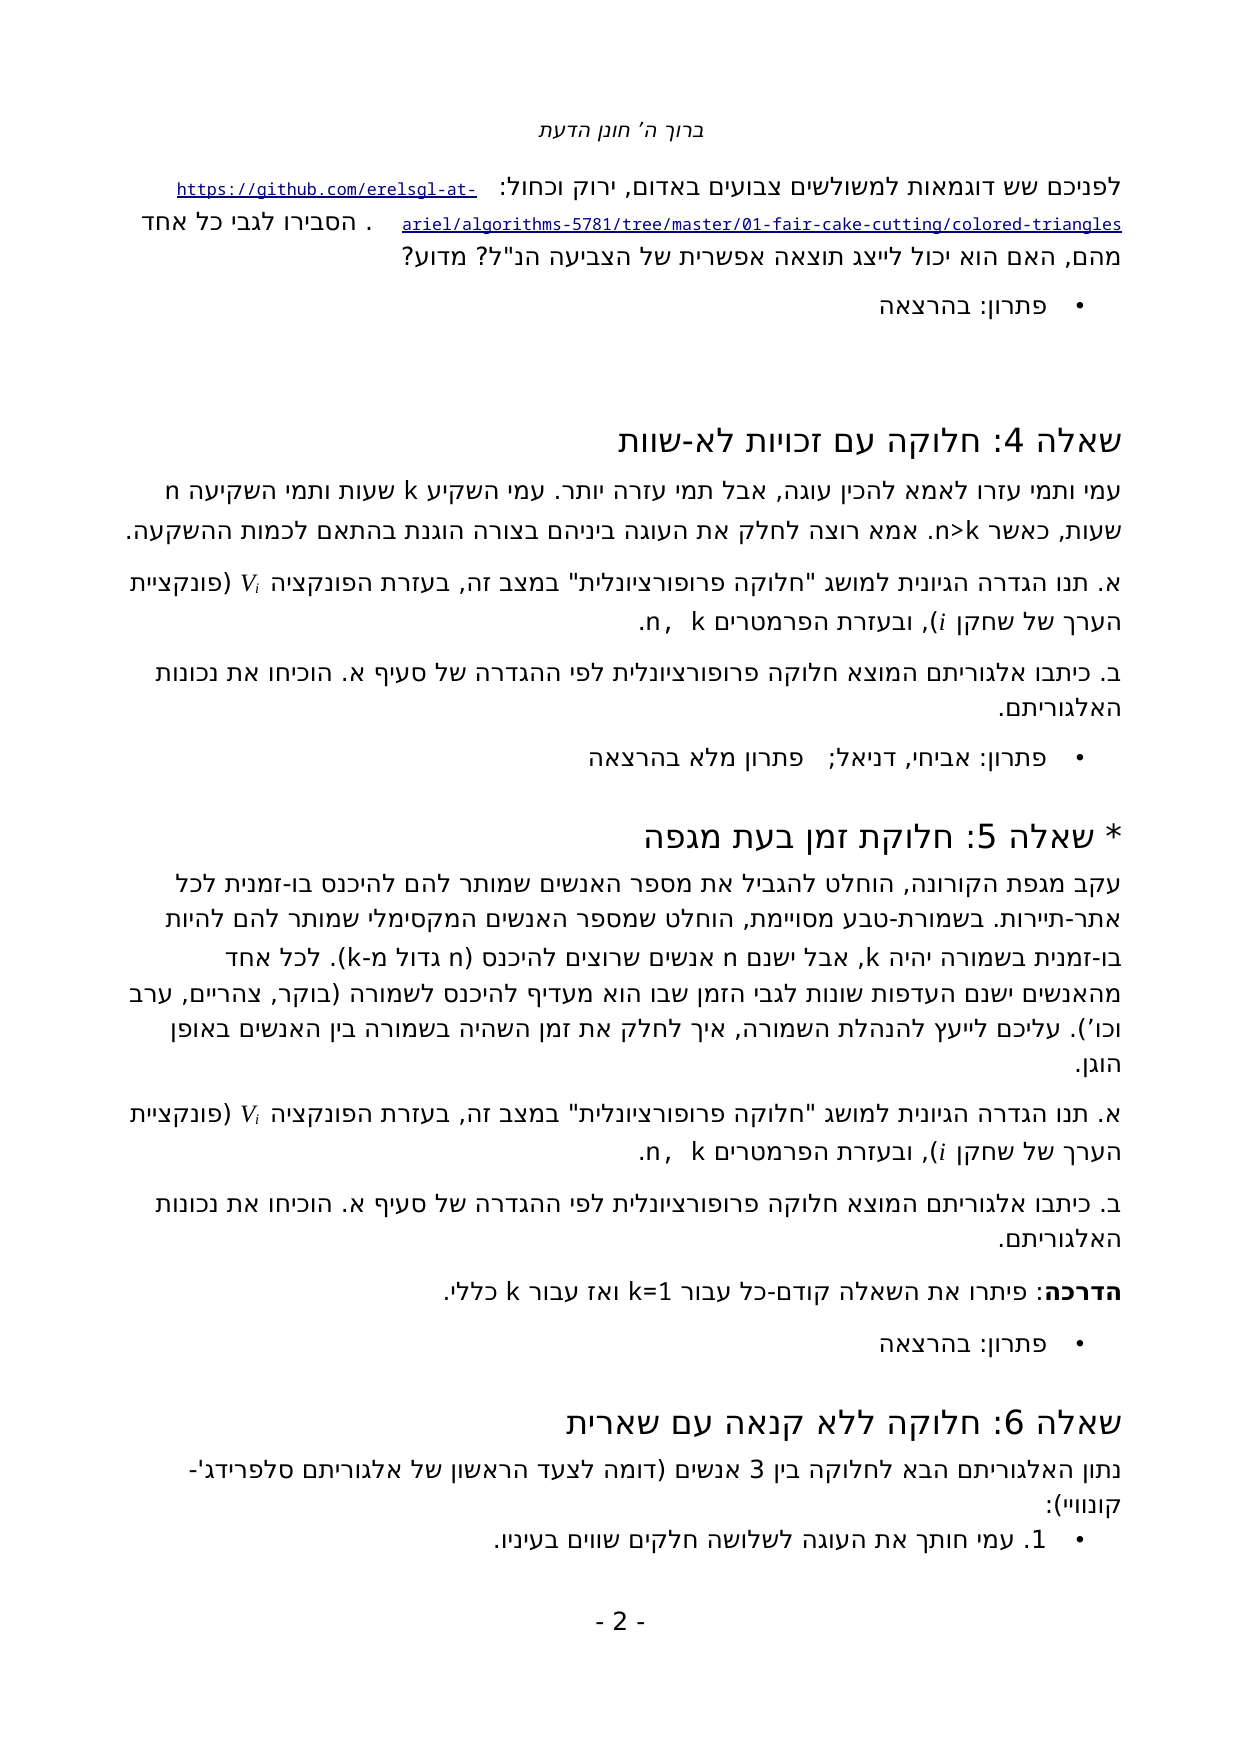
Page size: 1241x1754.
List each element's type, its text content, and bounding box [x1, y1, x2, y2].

text לפניכם שש דוגמאות למשולשים צבועים באדום, ירוק וכחול: https://github.com/erelsgl-at-ariel/algorithms-5781/tree/master/01-fair-cake-cutting/colored-triangles . הסבירו לגבי כל אחד מהם, האם הוא יכול לייצג תוצאה אפשרית של הצביעה הנ"ל? מדוע? [118, 172, 1122, 271]
text א. תנו הגדרה הגיונית למושג "חלוקה פרופורציונלית" במצב זה, בעזרת הפונקציה Vi (פונקציית הערך של שחקן i), ובעזרת הפרמטרים n, k. [118, 568, 1122, 637]
text עמי ותמי עזרו לאמא להכין עוגה, אבל תמי עזרה יותר. עמי השקיע k שעות ותמי השקיעה n שעות, כאשר n>k. אמא רוצה לחלק את העוגה ביניהם בצורה הוגנת בהתאם לכמות ההשקעה. [118, 473, 1122, 547]
text ב. כיתבו אלגוריתם המוצא חלוקה פרופורציונלית לפי ההגדרה של סעיף א. הוכיחו את נכונות האלגוריתם. [118, 1189, 1122, 1253]
list פתרון: בהרצאה [118, 1329, 1084, 1358]
subtitle שאלה 6: חלוקה ללא קנאה עם שארית [118, 1404, 1122, 1443]
list פתרון: בהרצאה [118, 291, 1084, 321]
text ב. כיתבו אלגוריתם המוצא חלוקה פרופורציונלית לפי ההגדרה של סעיף א. הוכיחו את נכונות האלגוריתם. [118, 659, 1122, 723]
text הדרכה: פיתרו את השאלה קודם-כל עבור k=1 ואז עבור k כללי. [118, 1274, 1122, 1308]
text א. תנו הגדרה הגיונית למושג "חלוקה פרופורציונלית" במצב זה, בעזרת הפונקציה Vi (פונקציית הערך של שחקן i), ובעזרת הפרמטרים n, k. [118, 1099, 1122, 1168]
subtitle * שאלה 5: חלוקת זמן בעת מגפה [118, 818, 1122, 857]
text עקב מגפת הקורונה, הוחלט להגביל את מספר האנשים שמותר להם להיכנס בו-זמנית לכל אתר-תיירות. בשמורת-טבע מסויימת, הוחלט שמספר האנשים המקסימלי שמותר להם להיות בו-זמנית בשמורה יהיה k, אבל ישנם n אנשים שרוצים להיכנס (n גדול מ-k). לכל אחד מהאנשים ישנם העדפות שונות לגבי הזמן שבו הוא מעדיף להיכנס לשמורה (בוקר, צהריים, ערב וכו’). עליכם לייעץ להנהלת השמורה, איך לחלק את זמן השהיה בשמורה בין האנשים באופן הוגן. [118, 869, 1122, 1078]
list 1. עמי חותך את העוגה לשלושה חלקים שווים בעיניו. [118, 1525, 1084, 1554]
list פתרון: אביחי, דניאל; פתרון מלא בהרצאה [118, 743, 1084, 772]
text נתון האלגוריתם הבא לחלוקה בין 3 אנשים (דומה לצעד הראשון של אלגוריתם סלפרידג'-קונוויי): [118, 1455, 1122, 1519]
subtitle שאלה 4: חלוקה עם זכויות לא-שוות [118, 421, 1122, 460]
